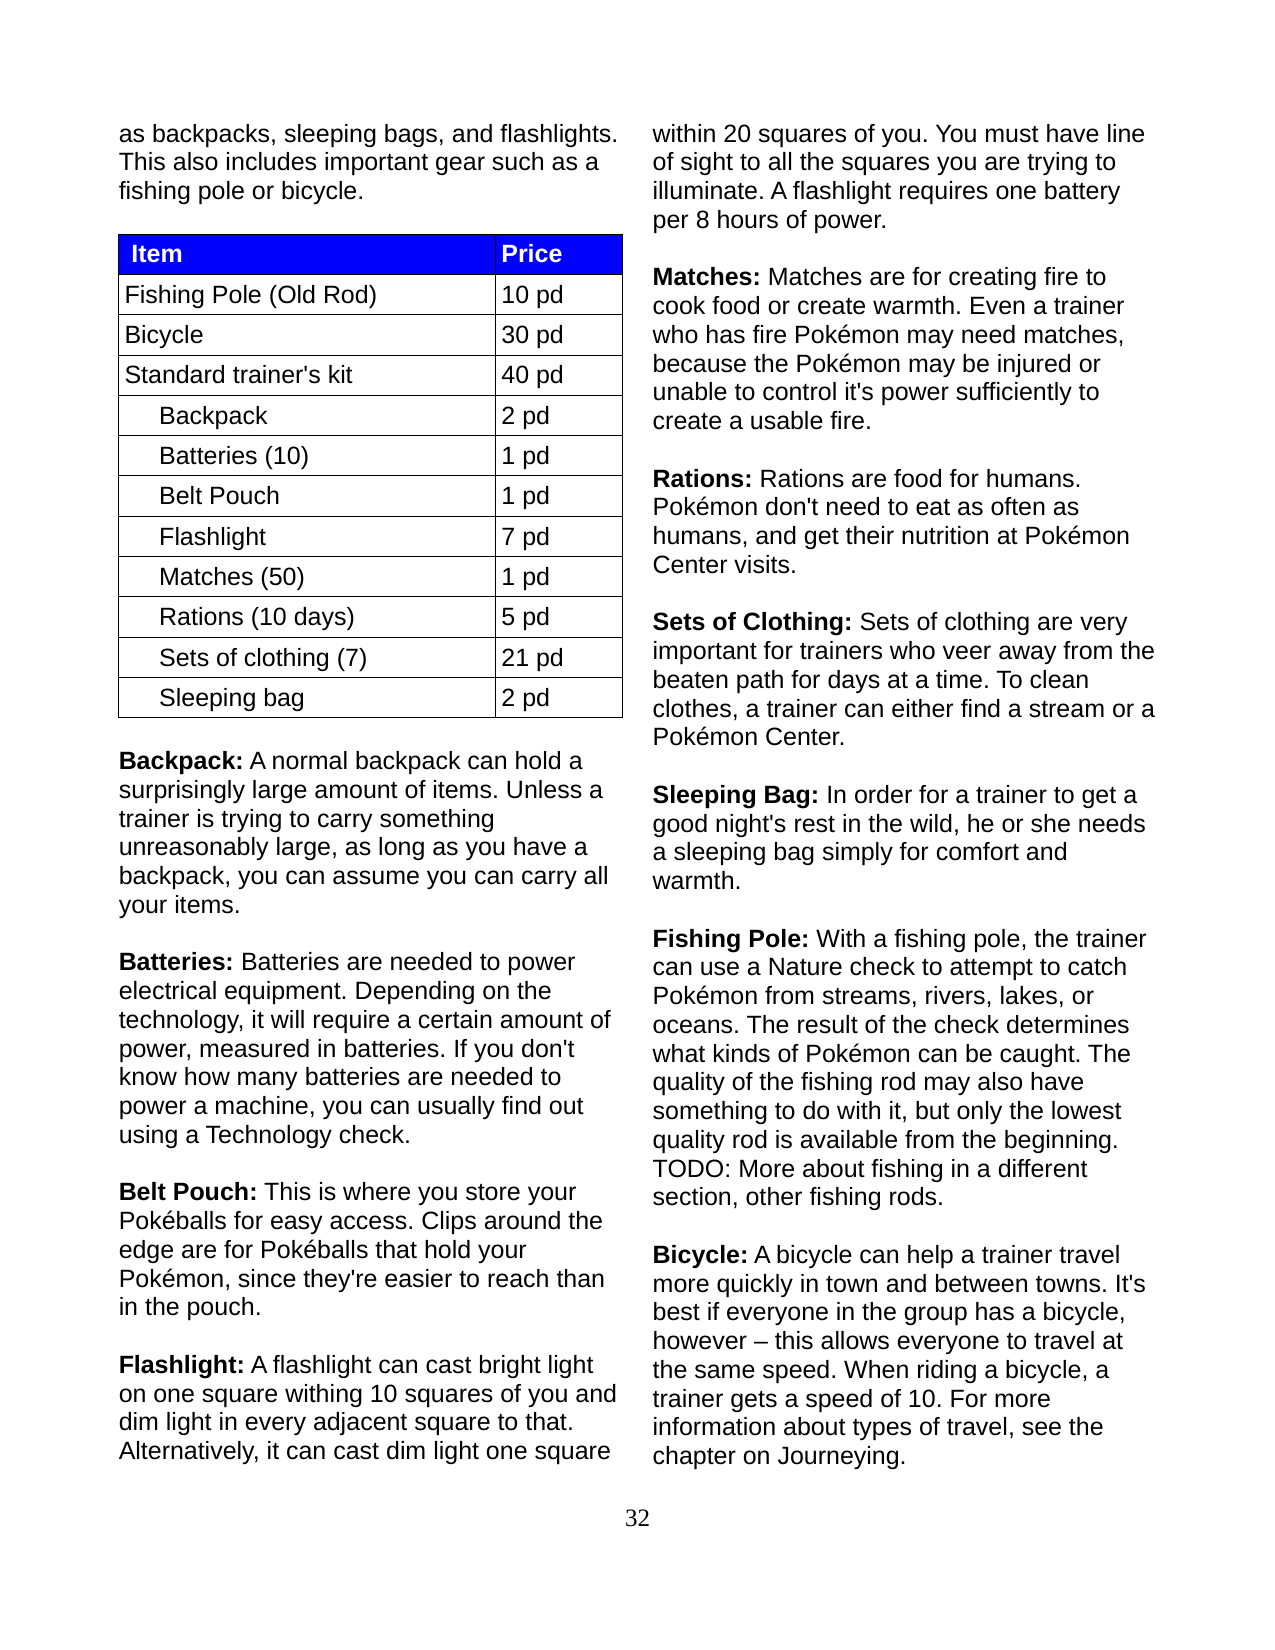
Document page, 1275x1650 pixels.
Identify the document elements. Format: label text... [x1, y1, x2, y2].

table_cell Sets of clothing (7) [119, 638, 495, 677]
text Belt Pouch: This is where you store your Pokéballs for easy access. Clips around the edge are for Pokéballs that hold your Pokémon, since they're easier to reach than in the pouch. [118, 1177, 622, 1321]
table_cell Standard trainer's kit [119, 356, 495, 395]
table_cell 10 pd [496, 275, 622, 314]
table_cell Matches (50) [119, 557, 495, 596]
table_cell Bicycle [119, 315, 495, 354]
table_cell Rations (10 days) [119, 597, 495, 637]
text Sets of Clothing: Sets of clothing are very important for trainers who veer away from the beaten path for days at a time. To clean clothes, a trainer can either find a stream or a Pokémon Center. [652, 607, 1156, 751]
table_cell 1 pd [496, 476, 622, 516]
text within 20 squares of you. You must have line of sight to all the squares you are trying to illuminate. A flashlight requires one battery per 8 hours of power. [652, 118, 1156, 233]
text as backpacks, sleeping bags, and flashlights. This also includes important gear such as a fishing pole or bicycle. [118, 118, 622, 205]
table_cell 21 pd [496, 638, 622, 677]
table_cell 7 pd [496, 517, 622, 556]
table_cell 5 pd [496, 597, 622, 637]
table_cell Belt Pouch [119, 476, 495, 516]
table_cell 30 pd [496, 315, 622, 354]
text Matches: Matches are for creating fire to cook food or create warmth. Even a trainer who has fire Pokémon may need matches, because the Pokémon may be injured or unable to control it's power sufficiently to create a usable fire. [652, 262, 1156, 435]
text Sleeping Bag: In order for a trainer to get a good night's rest in the wild, he or she needs a sleeping bag simply for comfort and warmth. [652, 780, 1156, 895]
text Bicycle: A bicycle can help a trainer travel more quickly in town and between towns. It's best if everyone in the group has a bicycle, however – this allows everyone to travel at the same speed. When riding a bicycle, a trainer gets a speed of 10. For more information about types of travel, see the chapter on Journeying. [652, 1240, 1156, 1470]
table_cell 1 pd [496, 557, 622, 596]
text Rations: Rations are food for humans. Pokémon don't need to eat as often as humans, and get their nutrition at Pokémon Center visits. [652, 463, 1156, 578]
text Backpack: A normal backpack can hold a surprisingly large amount of items. Unless a trainer is trying to carry something unreasonably large, as long as you have a backpack, you can assume you can carry all your items. [118, 746, 622, 919]
table_header Item [119, 235, 495, 274]
table_cell 40 pd [496, 356, 622, 395]
text Flashlight: A flashlight can cast bright light on one square withing 10 squares of you and dim light in every adjacent square to that. Alternatively, it can cast dim light one square [118, 1350, 622, 1465]
text Fishing Pole: With a fishing pole, the trainer can use a Nature check to attempt to catch Pokémon from streams, rivers, lakes, or oceans. The result of the check determines what kinds of Pokémon can be caught. The quality of the fishing rod may also have something to do with it, but only the lowest quality rod is available from the beginning. TODO: More about fishing in a different section, other fishing rods. [652, 923, 1156, 1211]
table_cell Fishing Pole (Old Rod) [119, 275, 495, 314]
table_cell Sleeping bag [119, 678, 495, 717]
table_cell 2 pd [496, 678, 622, 717]
table_header Price [496, 235, 622, 274]
table_cell Batteries (10) [119, 436, 495, 475]
table_cell 1 pd [496, 436, 622, 475]
text Batteries: Batteries are needed to power electrical equipment. Depending on the technology, it will require a certain amount of power, measured in batteries. If you don't know how many batteries are needed to power a machine, you can usually find out using a Technology check. [118, 947, 622, 1149]
table_cell Flashlight [119, 517, 495, 556]
table_cell Backpack [119, 396, 495, 435]
table_cell 2 pd [496, 396, 622, 435]
